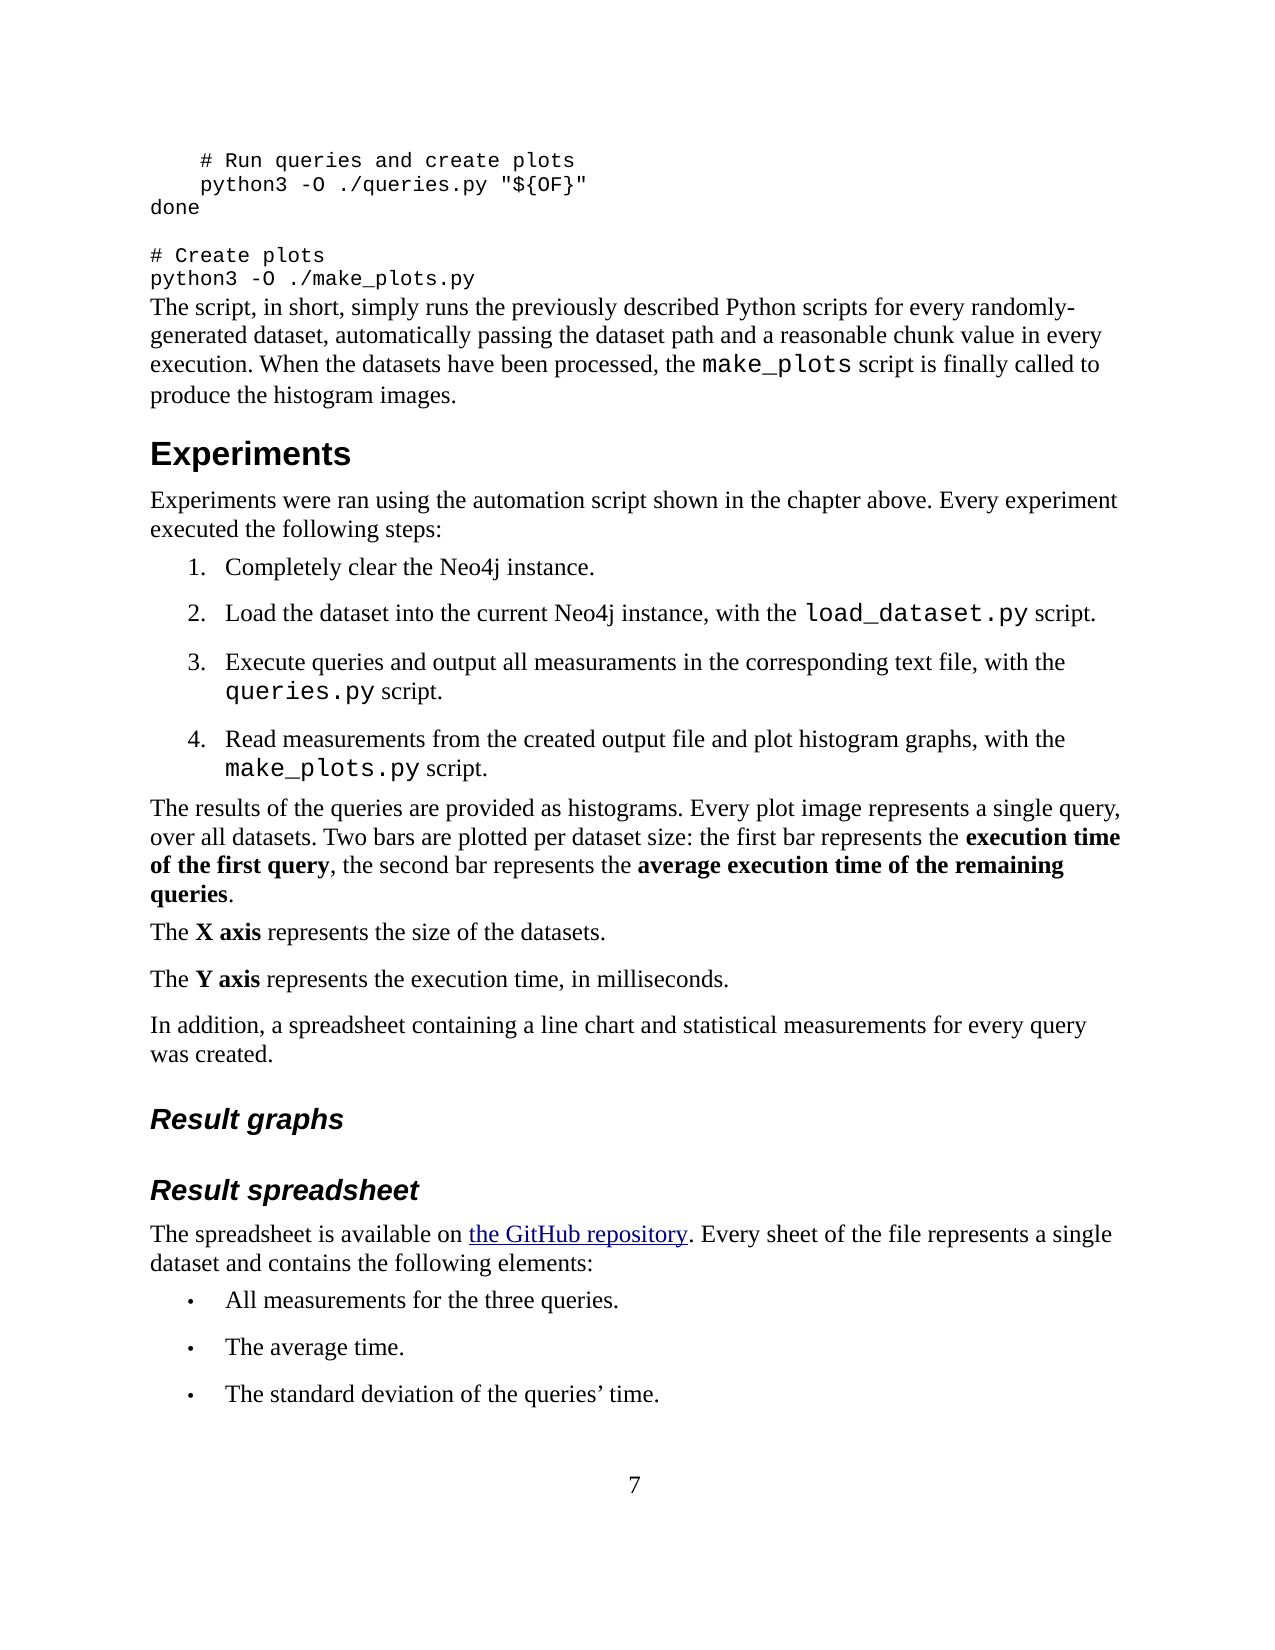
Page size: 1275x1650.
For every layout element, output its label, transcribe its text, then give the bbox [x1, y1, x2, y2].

text python3 -O ./queries.py "${OF}" [150, 174, 1125, 197]
text python3 -O ./make_plots.py [150, 268, 1125, 292]
text The X axis represents the size of the datasets. [150, 917, 1125, 946]
text The script, in short, simply runs the previously described Python scripts for every randomly-generated dataset, automatically passing the dataset path and a reasonable chunk value in every execution. When the datasets have been processed, the make_plots script is finally called to produce the histogram images. [150, 292, 1125, 409]
subtitle Result graphs [150, 1102, 1125, 1135]
text The results of the queries are provided as histograms. Every plot image represents a single query, over all datasets. Two bars are plotted per dataset size: the first bar represents the execution time of the first query, the second bar represents the average execution time of the remaining queries. [150, 793, 1125, 908]
text done [150, 197, 1125, 221]
list The average time. [187, 1332, 1125, 1361]
list All measurements for the three queries. [187, 1285, 1125, 1314]
subtitle Result spreadsheet [150, 1173, 1125, 1206]
list Completely clear the Neo4j instance. [187, 552, 1125, 580]
subtitle Experiments [150, 434, 1125, 473]
text The spreadsheet is available on the GitHub repository. Every sheet of the file represents a single dataset and contains the following elements: [150, 1219, 1125, 1276]
text The Y axis represents the execution time, in milliseconds. [150, 964, 1125, 992]
text # Run queries and create plots [150, 150, 1125, 174]
text In addition, a spreadsheet containing a line chart and statistical measurements for every query was created. [150, 1010, 1125, 1068]
list Load the dataset into the current Neo4j instance, with the load_dataset.py script. [187, 598, 1125, 629]
list The standard deviation of the queries’ time. [187, 1379, 1125, 1407]
text # Create plots [150, 244, 1125, 268]
text Experiments were ran using the automation script shown in the chapter above. Every experiment executed the following steps: [150, 485, 1125, 543]
list Read measurements from the created output file and plot histogram graphs, with the make_plots.py script. [187, 724, 1125, 784]
list Execute queries and output all measuraments in the corresponding text file, with the queries.py script. [187, 647, 1125, 707]
